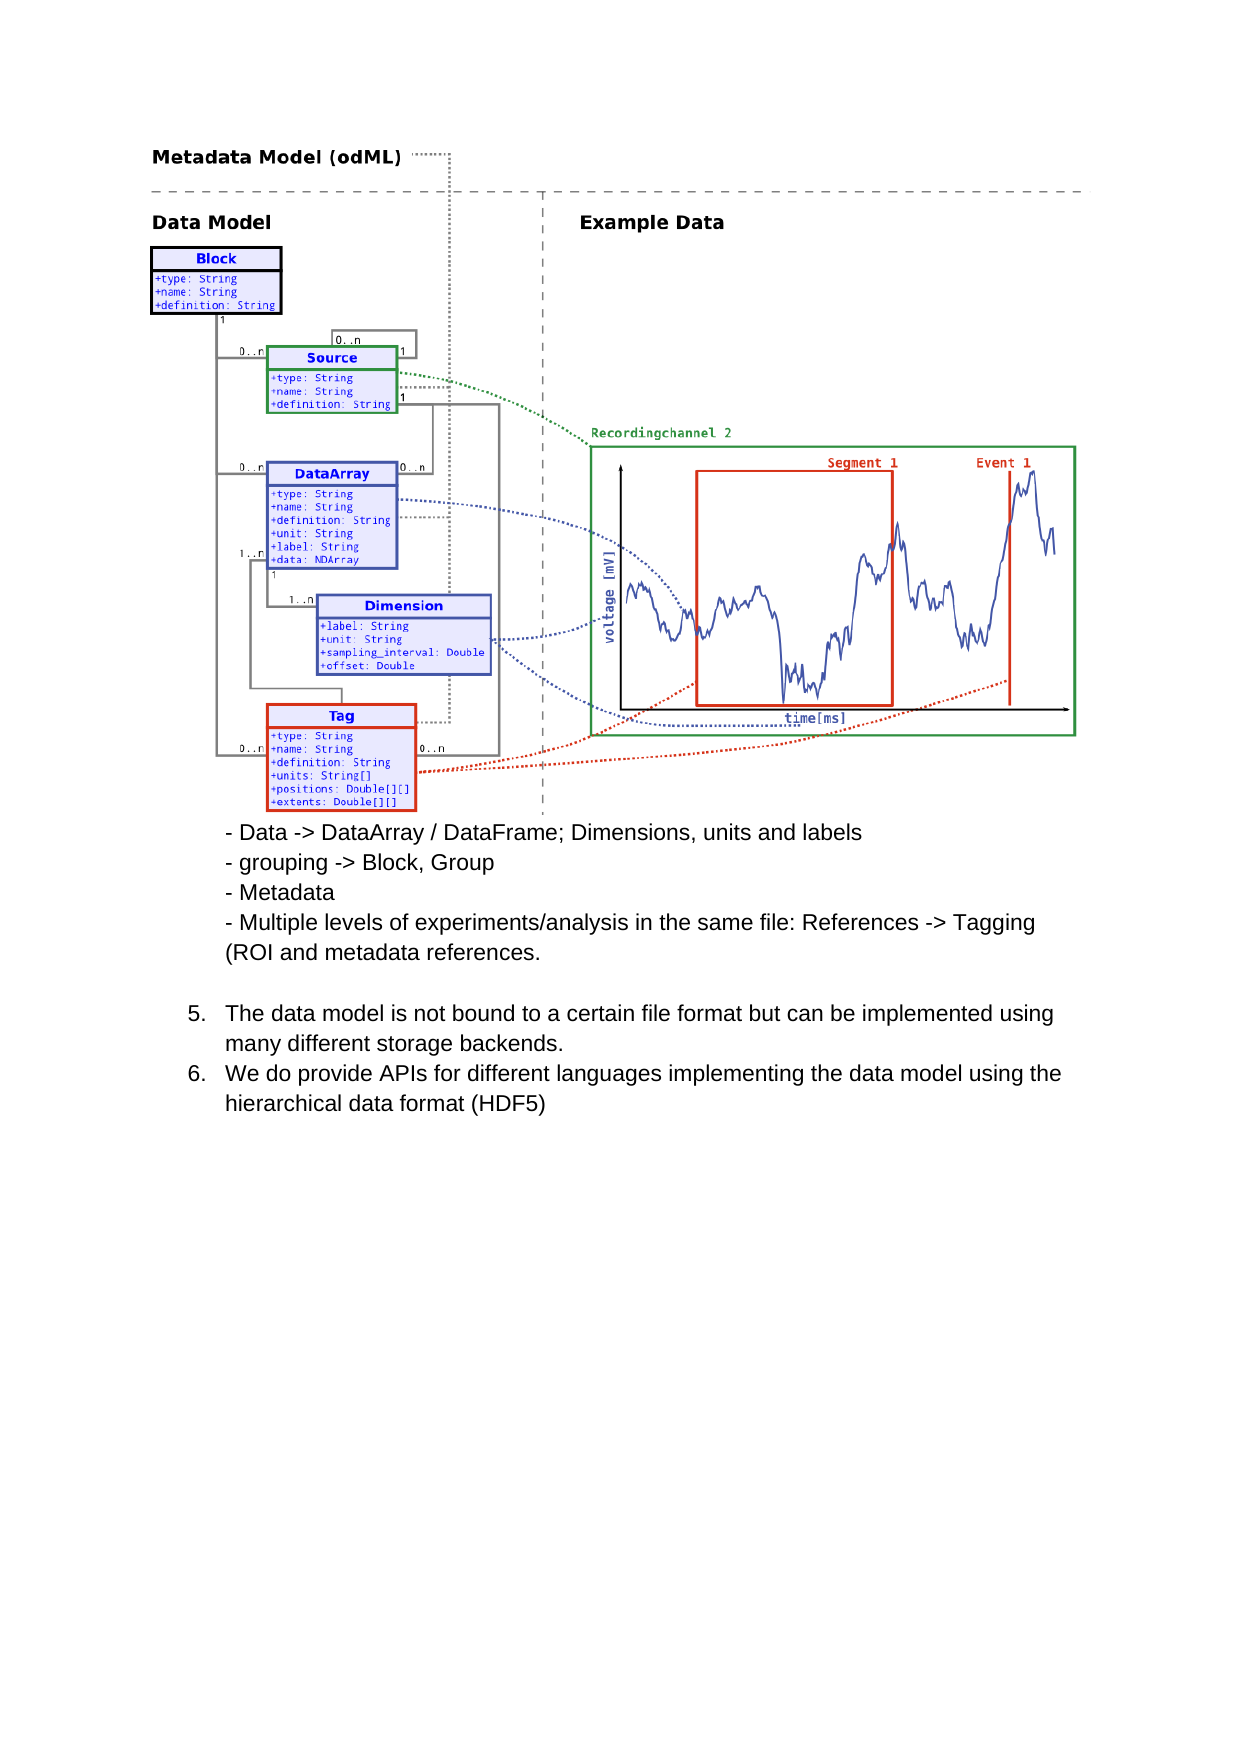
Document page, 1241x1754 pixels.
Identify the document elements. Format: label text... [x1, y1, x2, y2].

list The data model is not bound to a certain file format but can be implemented using many different storage backends. [187, 1000, 1090, 1056]
picture [150, 150, 1091, 815]
text - grouping -> Block, Group - Metadata - Multiple levels of experiments/analysis in the same file: References -> Tagging (ROI and metadata references. [225, 849, 1090, 966]
list We do provide APIs for different languages implementing the data model using the hierarchical data format (HDF5) [187, 1060, 1090, 1117]
text - Data -> DataArray / DataFrame; Dimensions, units and labels [225, 818, 1090, 845]
